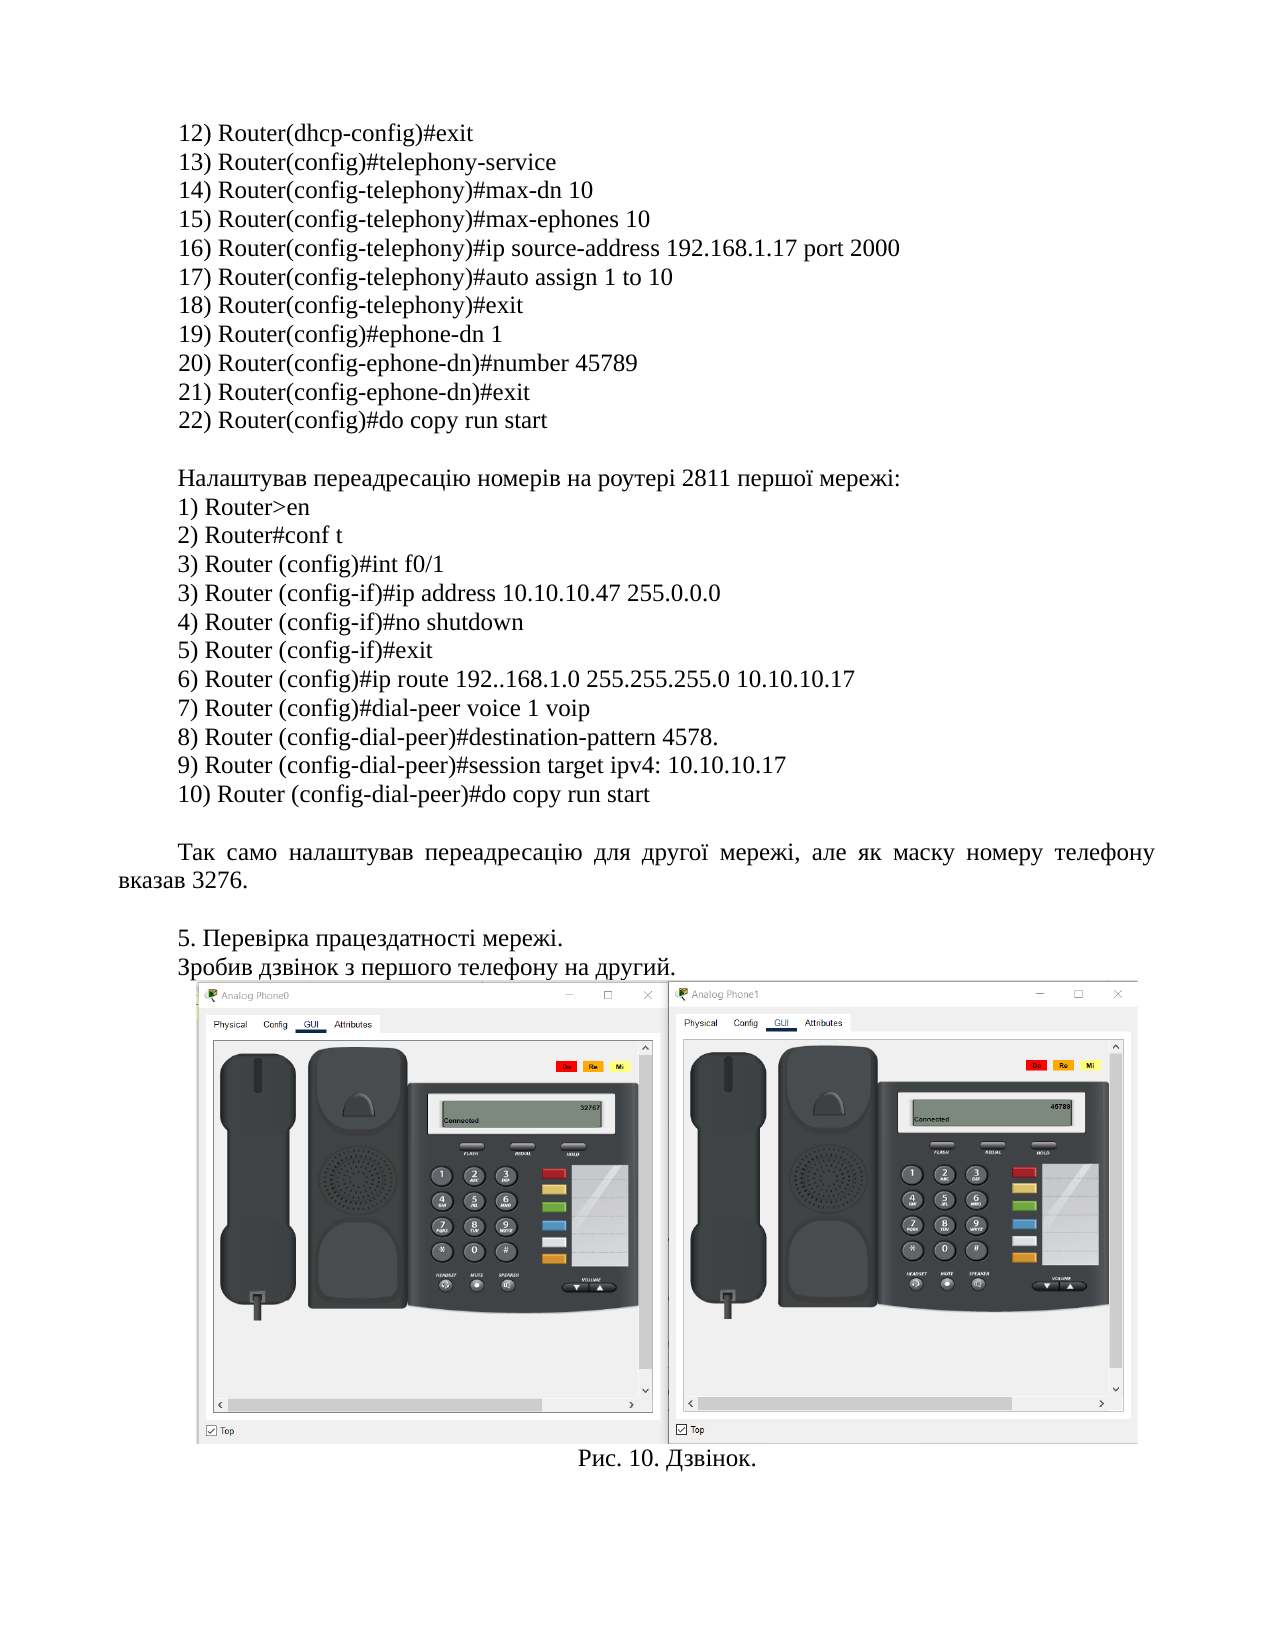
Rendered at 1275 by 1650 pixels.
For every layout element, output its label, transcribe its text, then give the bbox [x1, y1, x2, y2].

text 3) Router (config)#int f0/1 [118, 549, 1157, 578]
text Зробив дзвінок з першого телефону на другий. [177, 952, 1157, 981]
list Router(config)#do copy run start [118, 406, 1157, 434]
text 7) Router (config)#dial-peer voice 1 voip [118, 693, 1157, 722]
text 9) Router (config-dial-peer)#session target ipv4: 10.10.10.17 [118, 751, 1157, 779]
text 2) Router#conf t [118, 521, 1157, 549]
list Router(config-telephony)#auto assign 1 to 10 [118, 262, 1157, 291]
text 8) Router (config-dial-peer)#destination-pattern 4578. [118, 722, 1157, 751]
list Router(config-ephone-dn)#number 45789 [118, 348, 1157, 377]
text Рис. 10. Дзвінок. [177, 1443, 1157, 1472]
list Router(config-telephony)#ip source-address 192.168.1.17 port 2000 [118, 233, 1157, 262]
list Перевірка працездатності мережі. [118, 923, 1157, 952]
list Router(dhcp-config)#exit [118, 118, 1157, 147]
list Router(config-telephony)#exit [118, 291, 1157, 319]
list Router(config)#ephone-dn 1 [118, 319, 1157, 348]
text Налаштував переадресацію номерів на роутері 2811 першої мережі: [118, 463, 1157, 492]
text 6) Router (config)#ip route 192..168.1.0 255.255.255.0 10.10.10.17 [118, 664, 1157, 693]
text 1) Router>en [118, 492, 1157, 521]
list Router(config-telephony)#max-dn 10 [118, 176, 1157, 204]
list Router(config)#telephony-service [118, 147, 1157, 176]
text 10) Router (config-dial-peer)#do copy run start [118, 779, 1157, 808]
text 4) Router (config-if)#no shutdown [118, 607, 1157, 636]
list Router(config-ephone-dn)#exit [118, 377, 1157, 406]
text 3) Router (config-if)#ip address 10.10.10.47 255.0.0.0 [118, 578, 1157, 607]
text Так само налаштував переадресацію для другої мережі, але як маску номеру телефону вказав 3276. [118, 837, 1157, 894]
list Router(config-telephony)#max-ephones 10 [118, 204, 1157, 233]
text 5) Router (config-if)#exit [118, 636, 1157, 664]
